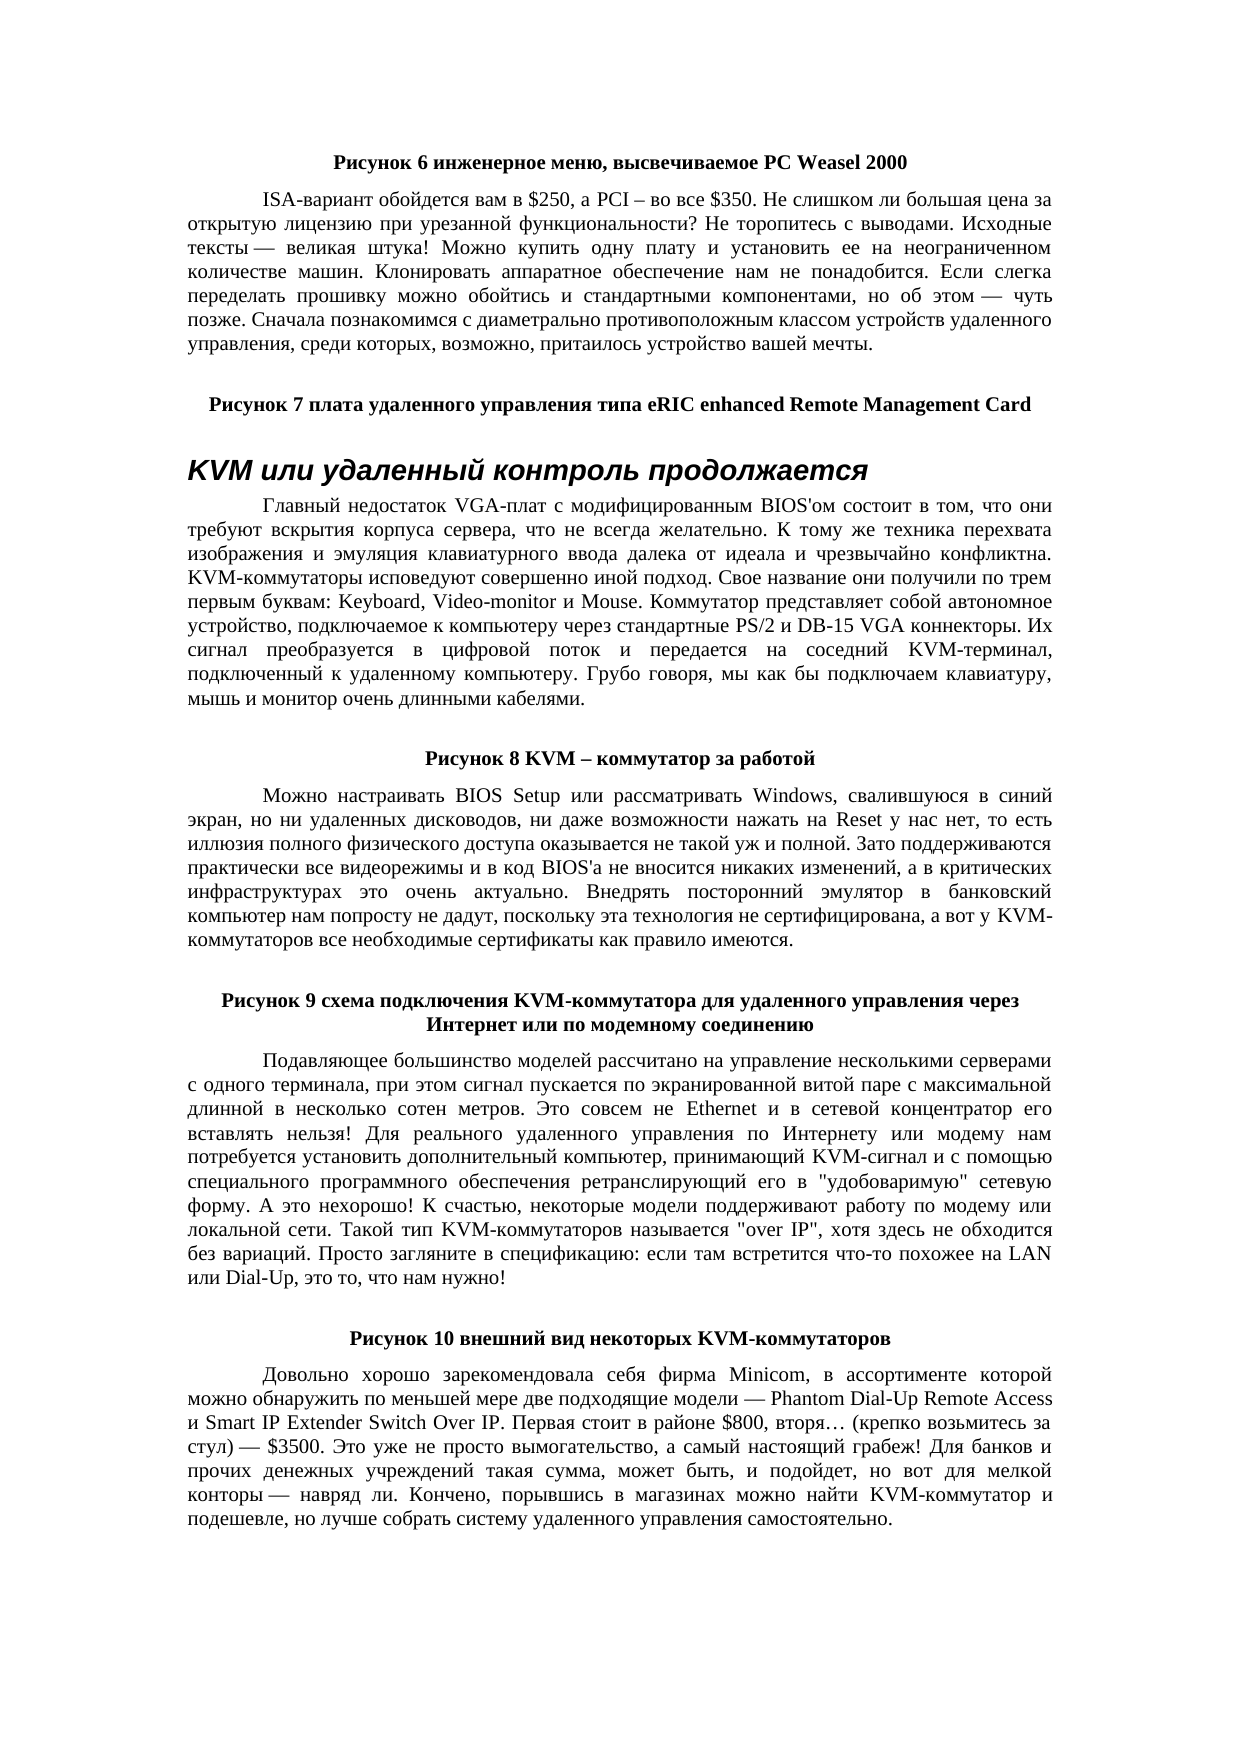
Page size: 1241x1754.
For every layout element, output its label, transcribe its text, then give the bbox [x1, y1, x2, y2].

text Подавляющее большинство моделей рассчитано на управление несколькими серверами с одного терминала, при этом сигнал пускается по экранированной витой паре с максимальной длинной в несколько сотен метров. Это совсем не Ethernet и в сетевой концентратор его вставлять нельзя! Для реального удаленного управления по Интернету или модему нам потребуется установить дополнительный компьютер, принимающий KVM-сигнал и с помощью специального программного обеспечения ретранслирующий его в "удобоваримую" сетевую форму. А это нехорошо! К счастью, некоторые модели поддерживают работу по модему или локальной сети. Такой тип KVM-коммутаторов называется "over IP", хотя здесь не обходится без вариаций. Просто загляните в спецификацию: если там встретится что-то похожее на LAN или Dial-Up, это то, что нам нужно! [187, 1048, 1053, 1289]
text Можно настраивать BIOS Setup или рассматривать Windows, свалившуюся в синий экран, но ни удаленных дисководов, ни даже возможности нажать на Reset у нас нет, то есть иллюзия полного физического доступа оказывается не такой уж и полной. Зато поддерживаются практически все видеорежимы и в код BIOS'а не вносится никаких изменений, а в критических инфраструктурах это очень актуально. Внедрять посторонний эмулятор в банковский компьютер нам попросту не дадут, поскольку эта технология не сертифицирована, а вот у KVM-коммутаторов все необходимые сертификаты как правило имеются. [187, 783, 1053, 951]
text Рисунок 9 схема подключения KVM-коммутатора для удаленного управления через Интернет или по модемному соединению [187, 988, 1053, 1036]
text Довольно хорошо зарекомендовала себя фирма Minicom, в ассортименте которой можно обнаружить по меньшей мере две подходящие модели — Phantom Dial-Up Remote Access и Smart IP Extender Switch Over IP. Первая стоит в районе $800, вторя… (крепко возьмитесь за стул) — $3500. Это уже не просто вымогательство, а самый настоящий грабеж! Для банков и прочих денежных учреждений такая сумма, может быть, и подойдет, но вот для мелкой конторы — навряд ли. Кончено, порывшись в магазинах можно найти KVM-коммутатор и подешевле, но лучше собрать систему удаленного управления самостоятельно. [187, 1362, 1053, 1530]
text Рисунок 6 инженерное меню, высвечиваемое PC Weasel 2000 [187, 150, 1053, 174]
subtitle KVM или удаленный контроль продолжается [187, 453, 1053, 487]
text Рисунок 7 плата удаленного управления типа eRIC enhanced Remote Management Card [187, 392, 1053, 416]
text Рисунок 8 KVM – коммутатор за работой [187, 746, 1053, 770]
text ISA-вариант обойдется вам в $250, а PCI – во все $350. Не слишком ли большая цена за открытую лицензию при урезанной функциональности? Не торопитесь с выводами. Исходные тексты — великая штука! Можно купить одну плату и установить ее на неограниченном количестве машин. Клонировать аппаратное обеспечение нам не понадобится. Если слегка переделать прошивку можно обойтись и стандартными компонентами, но об этом — чуть позже. Сначала познакомимся с диаметрально противоположным классом устройств удаленного управления, среди которых, возможно, притаилось устройство вашей мечты. [187, 187, 1053, 355]
text Рисунок 10 внешний вид некоторых KVM-коммутаторов [187, 1325, 1053, 1349]
text Главный недостаток VGA-плат с модифицированным BIOS'ом состоит в том, что они требуют вскрытия корпуса сервера, что не всегда желательно. К тому же техника перехвата изображения и эмуляция клавиатурного ввода далека от идеала и чрезвычайно конфликтна. KVM-коммутаторы исповедуют совершенно иной подход. Свое название они получили по трем первым буквам: Keyboard, Video-monitor и Mouse. Коммутатор представляет собой автономное устройство, подключаемое к компьютеру через стандартные PS/2 и DB-15 VGA коннекторы. Их сигнал преобразуется в цифровой поток и передается на соседний KVM-терминал, подключенный к удаленному компьютеру. Грубо говоря, мы как бы подключаем клавиатуру, мышь и монитор очень длинными кабелями. [187, 493, 1053, 709]
